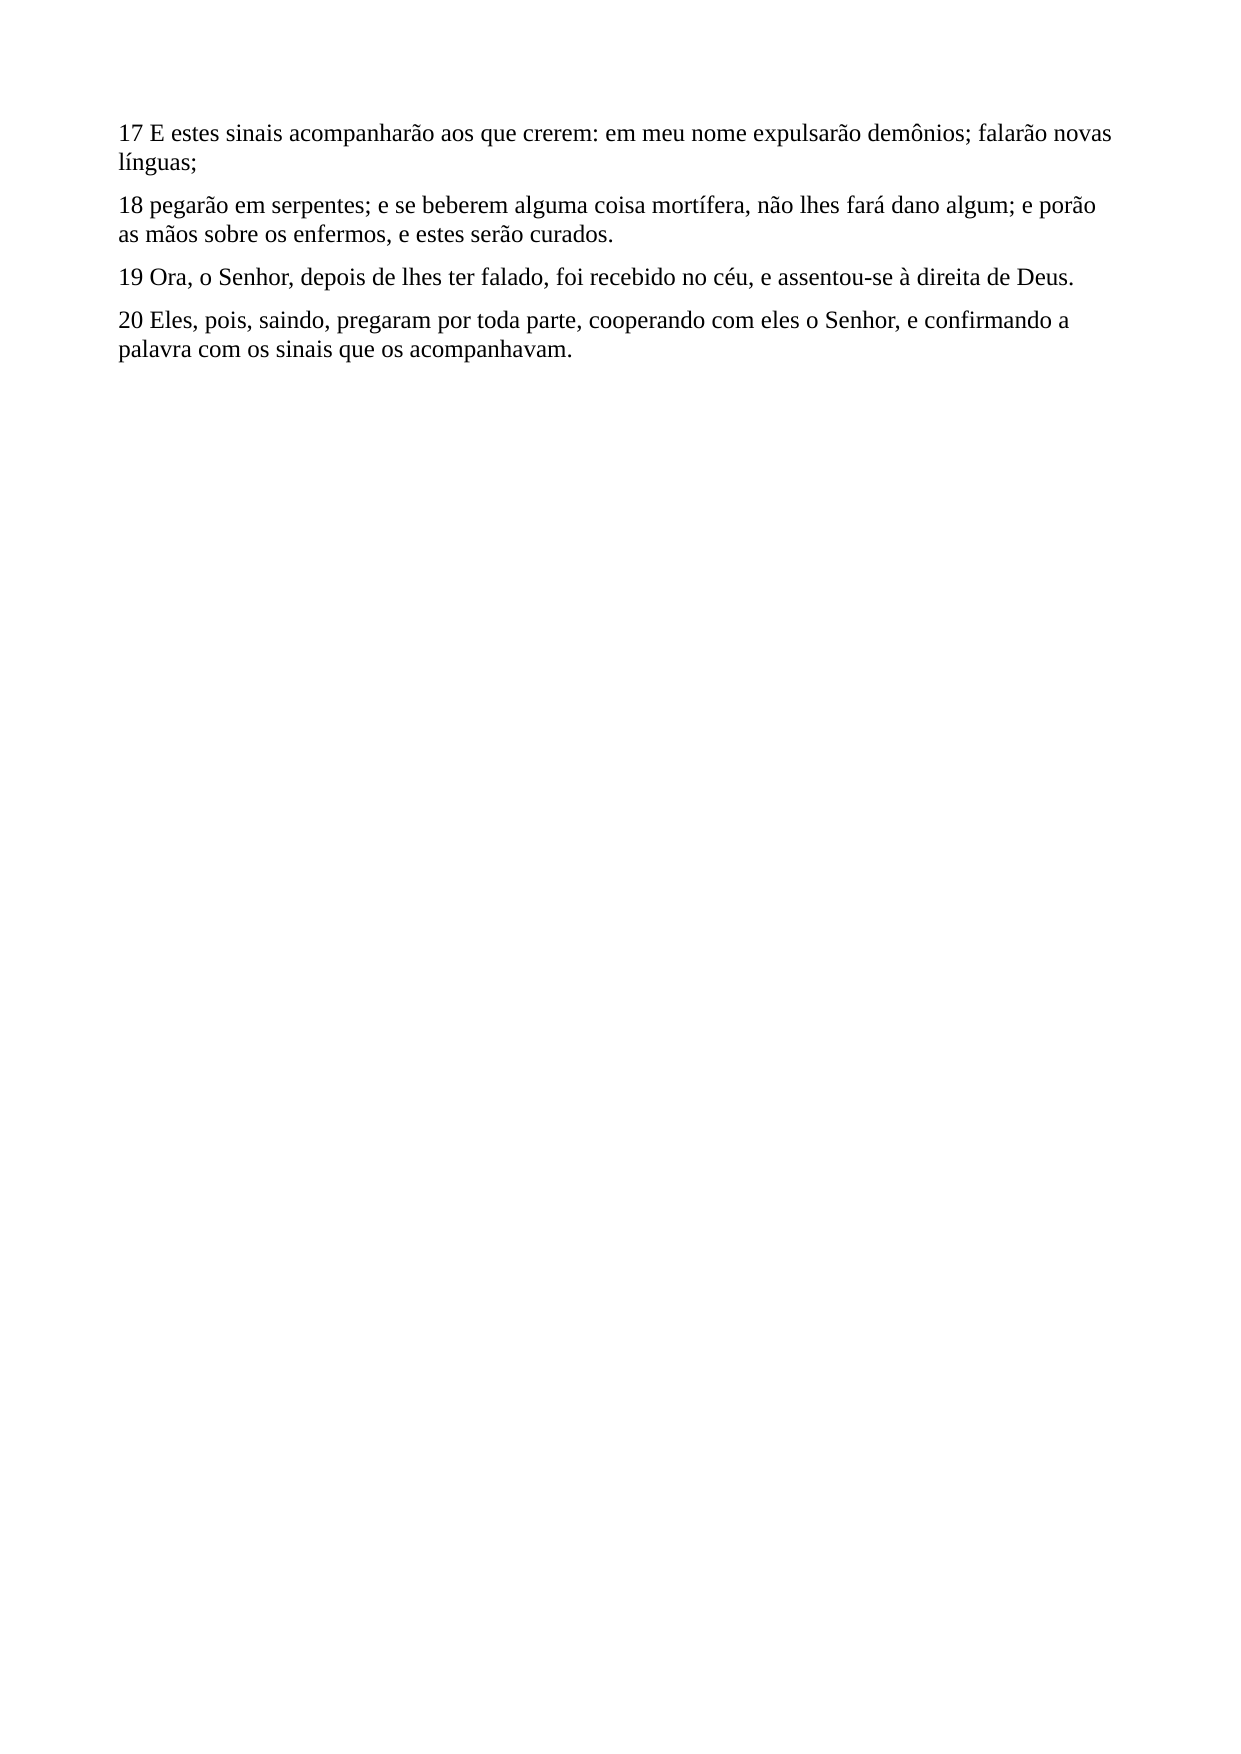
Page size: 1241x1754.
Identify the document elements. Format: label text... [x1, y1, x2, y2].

text 20 Eles, pois, saindo, pregaram por toda parte, cooperando com eles o Senhor, e confirmando a palavra com os sinais que os acompanhavam. [118, 306, 1122, 363]
text 19 Ora, o Senhor, depois de lhes ter falado, foi recebido no céu, e assentou-se à direita de Deus. [118, 262, 1122, 291]
text 17 E estes sinais acompanharão aos que crerem: em meu nome expulsarão demônios; falarão novas línguas; [118, 118, 1122, 176]
text 18 pegarão em serpentes; e se beberem alguma coisa mortífera, não lhes fará dano algum; e porão as mãos sobre os enfermos, e estes serão curados. [118, 190, 1122, 248]
